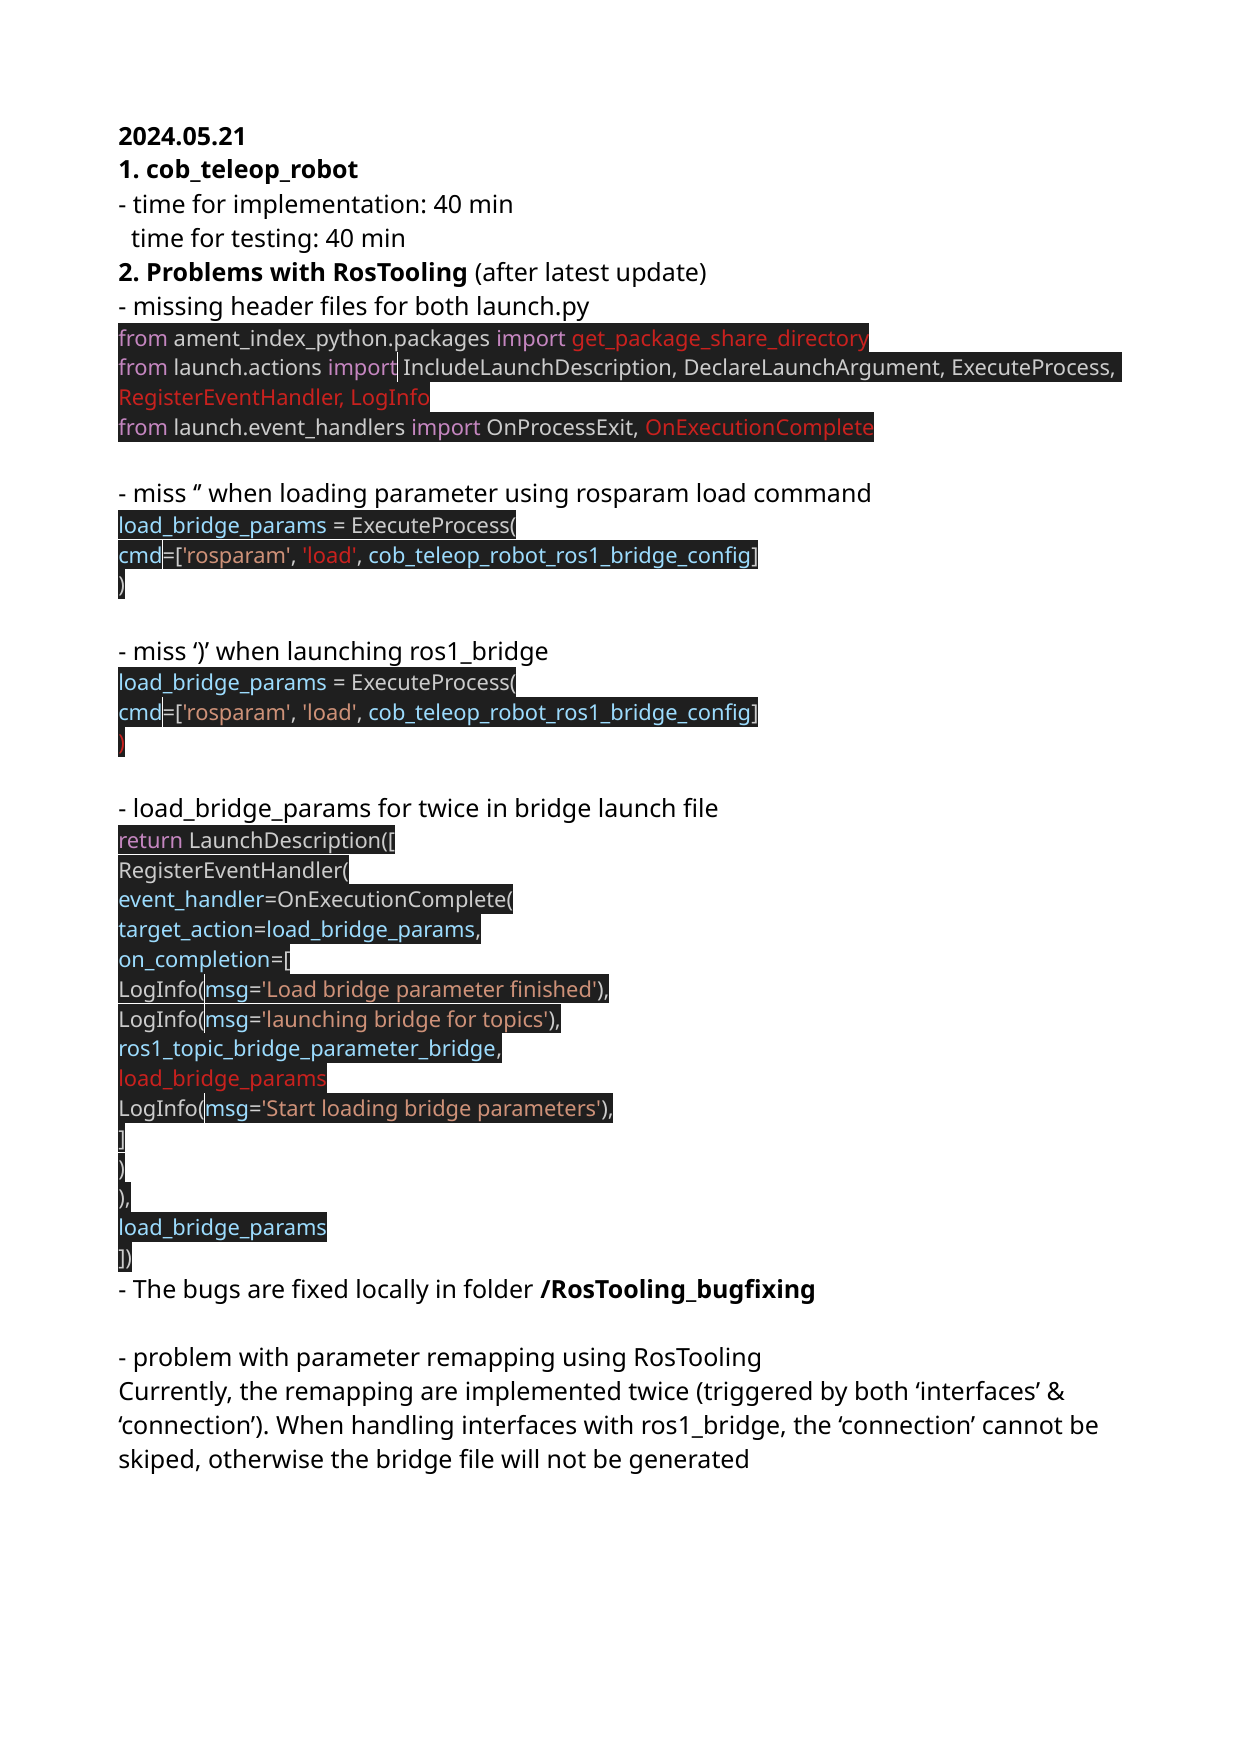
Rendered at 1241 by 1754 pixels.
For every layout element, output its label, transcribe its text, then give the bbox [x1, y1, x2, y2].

text LogInfo(msg='Start loading bridge parameters'), [118, 1093, 1122, 1123]
text cmd=['rosparam', 'load', cob_teleop_robot_ros1_bridge_config] [118, 539, 1122, 569]
text - miss ‘)’ when launching ros1_bridge [118, 633, 1122, 667]
text load_bridge_params = ExecuteProcess( [118, 667, 1122, 697]
text RegisterEventHandler( [118, 854, 1122, 884]
text target_action=load_bridge_params, [118, 914, 1122, 944]
text from launch.event_handlers import OnProcessExit, OnExecutionComplete [118, 412, 1122, 442]
text LogInfo(msg='launching bridge for topics'), [118, 1003, 1122, 1033]
text cmd=['rosparam', 'load', cob_teleop_robot_ros1_bridge_config] [118, 697, 1122, 727]
text ) [118, 1152, 1122, 1182]
text - load_bridge_params for twice in bridge launch file [118, 791, 1122, 825]
text ]) [118, 1242, 1122, 1272]
text from launch.actions import IncludeLaunchDescription, DeclareLaunchArgument, ExecuteProcess, RegisterEventHandler, LogInfo [118, 352, 1122, 412]
text LogInfo(msg='Load bridge parameter finished'), [118, 974, 1122, 1003]
text load_bridge_params [118, 1063, 1122, 1093]
text - miss ‘’ when loading parameter using rosparam load command [118, 476, 1122, 510]
text time for testing: 40 min [118, 220, 1122, 254]
text - time for implementation: 40 min [118, 186, 1122, 220]
text load_bridge_params [118, 1212, 1122, 1242]
text ] [118, 1123, 1122, 1152]
text from ament_index_python.packages import get_package_share_directory [118, 322, 1122, 352]
text ), [118, 1182, 1122, 1212]
text event_handler=OnExecutionComplete( [118, 884, 1122, 914]
text 2. Problems with RosTooling (after latest update) [118, 254, 1122, 288]
text load_bridge_params = ExecuteProcess( [118, 510, 1122, 539]
text - missing header files for both launch.py [118, 288, 1122, 322]
text - The bugs are fixed locally in folder /RosTooling_bugfixing [118, 1272, 1122, 1306]
text 1. cob_teleop_robot [118, 152, 1122, 186]
text on_completion=[ [118, 944, 1122, 974]
text ) [118, 569, 1122, 599]
text 2024.05.21 [118, 118, 1122, 152]
text return LaunchDescription([ [118, 825, 1122, 854]
text ) [118, 727, 1122, 757]
text ros1_topic_bridge_parameter_bridge, [118, 1033, 1122, 1063]
text - problem with parameter remapping using RosTooling [118, 1340, 1122, 1374]
text Currently, the remapping are implemented twice (triggered by both ‘interfaces’ & ‘connection’). When handling interfaces with ros1_bridge, the ‘connection’ cannot be skiped, otherwise the bridge file will not be generated [118, 1374, 1122, 1476]
